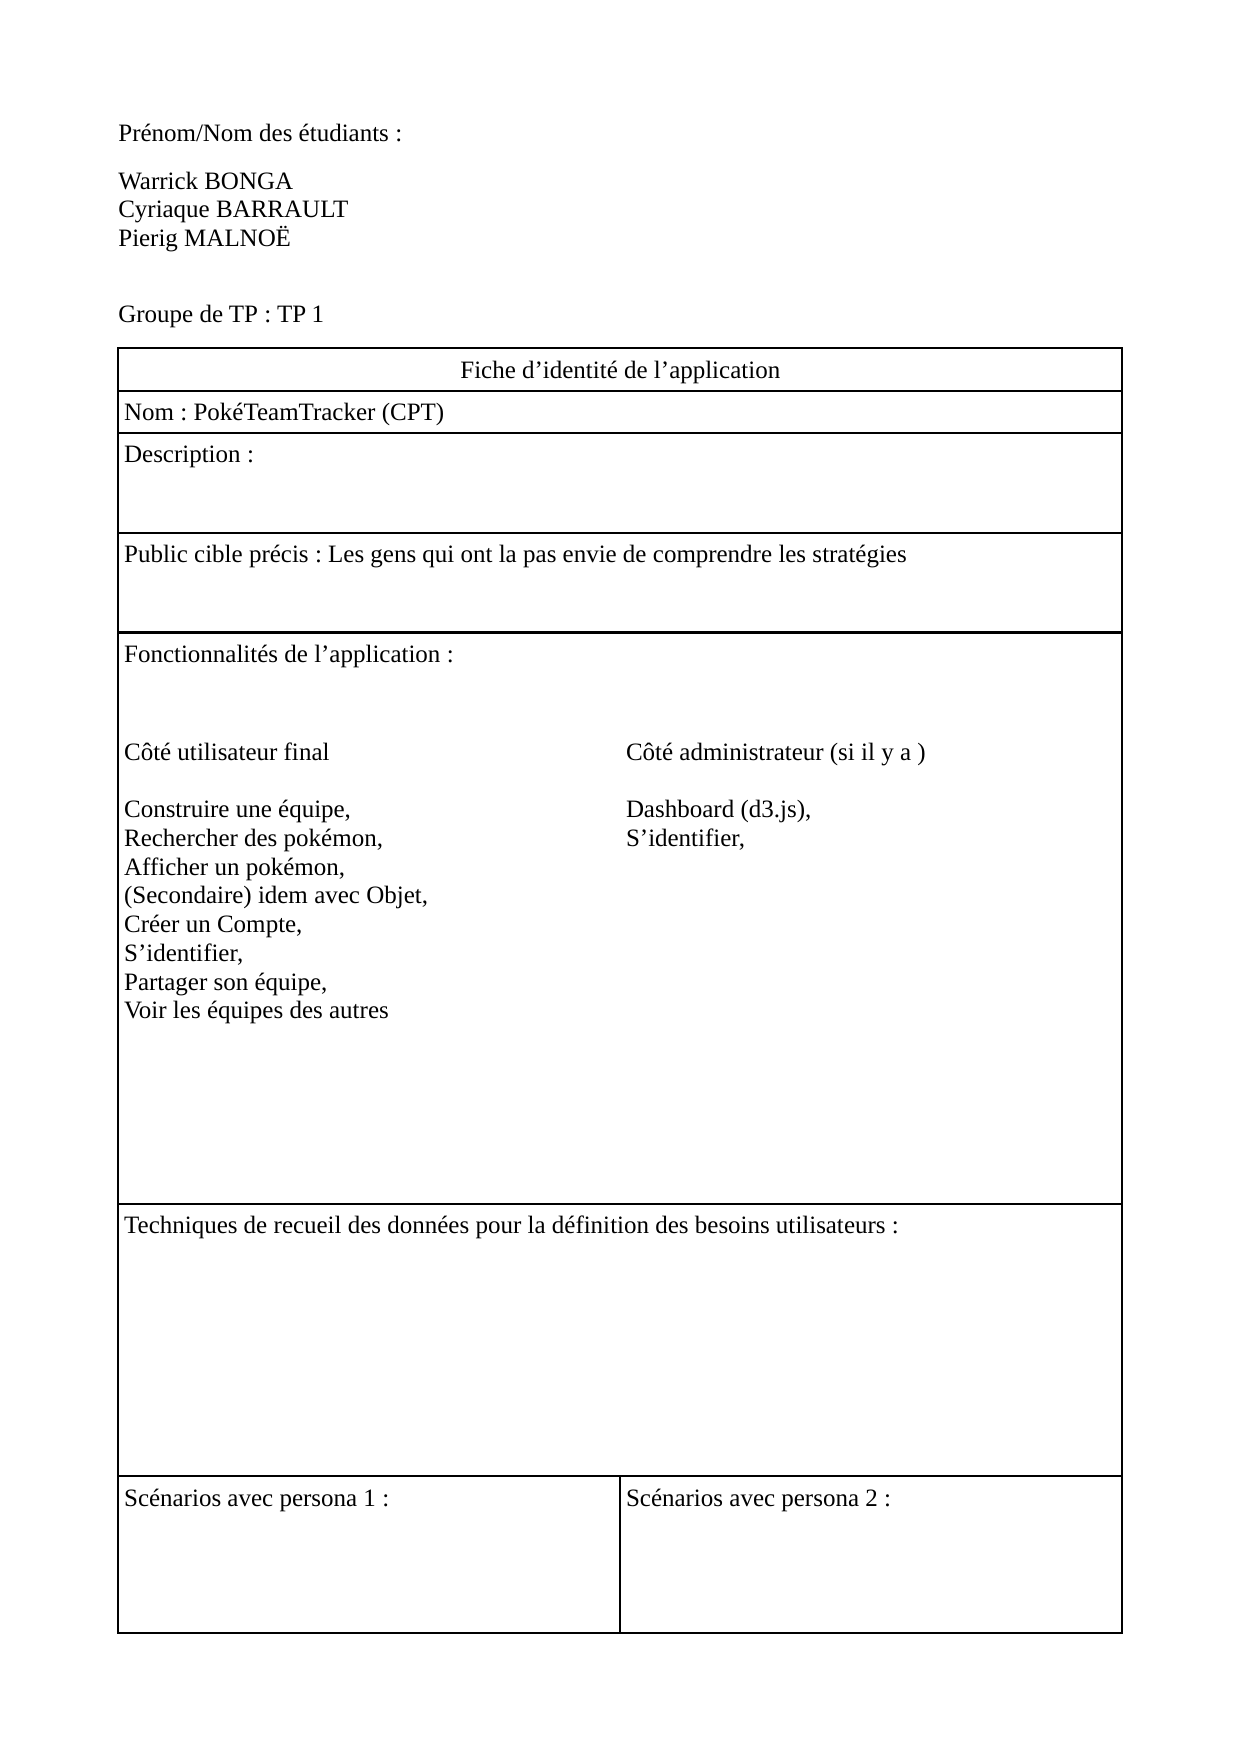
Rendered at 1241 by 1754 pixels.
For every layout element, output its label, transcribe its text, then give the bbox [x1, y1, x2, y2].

table_cell Nom : PokéTeamTracker (CPT) [119, 392, 1121, 432]
table_cell Côté administrateur (si il y a ) Dashboard (d3.js), S’identifier, [620, 731, 1121, 1203]
table_cell Côté utilisateur final Construire une équipe, Rechercher des pokémon, Afficher un pokémon, (Secondaire) idem avec Objet, Créer un Compte, S’identifier, Partager son équipe, Voir les équipes des autres [119, 731, 620, 1203]
table_cell Public cible précis : Les gens qui ont la pas envie de comprendre les stratégies [119, 534, 1121, 631]
text Prénom/Nom des étudiants : [118, 118, 1122, 147]
table_cell Scénarios avec persona 2 : [621, 1477, 1121, 1632]
table_header Fiche d’identité de l’application [119, 349, 1121, 389]
text Warrick BONGA [118, 166, 1122, 194]
table_cell Fonctionnalités de l’application : [119, 634, 1121, 731]
table_cell Scénarios avec persona 1 : [119, 1477, 619, 1632]
text Groupe de TP : TP 1 [118, 299, 1122, 328]
table_cell Description : [119, 434, 1121, 532]
table_cell Techniques de recueil des données pour la définition des besoins utilisateurs : [119, 1205, 1121, 1475]
text Pierig MALNOË [118, 223, 1122, 252]
text Cyriaque BARRAULT [118, 194, 1122, 223]
